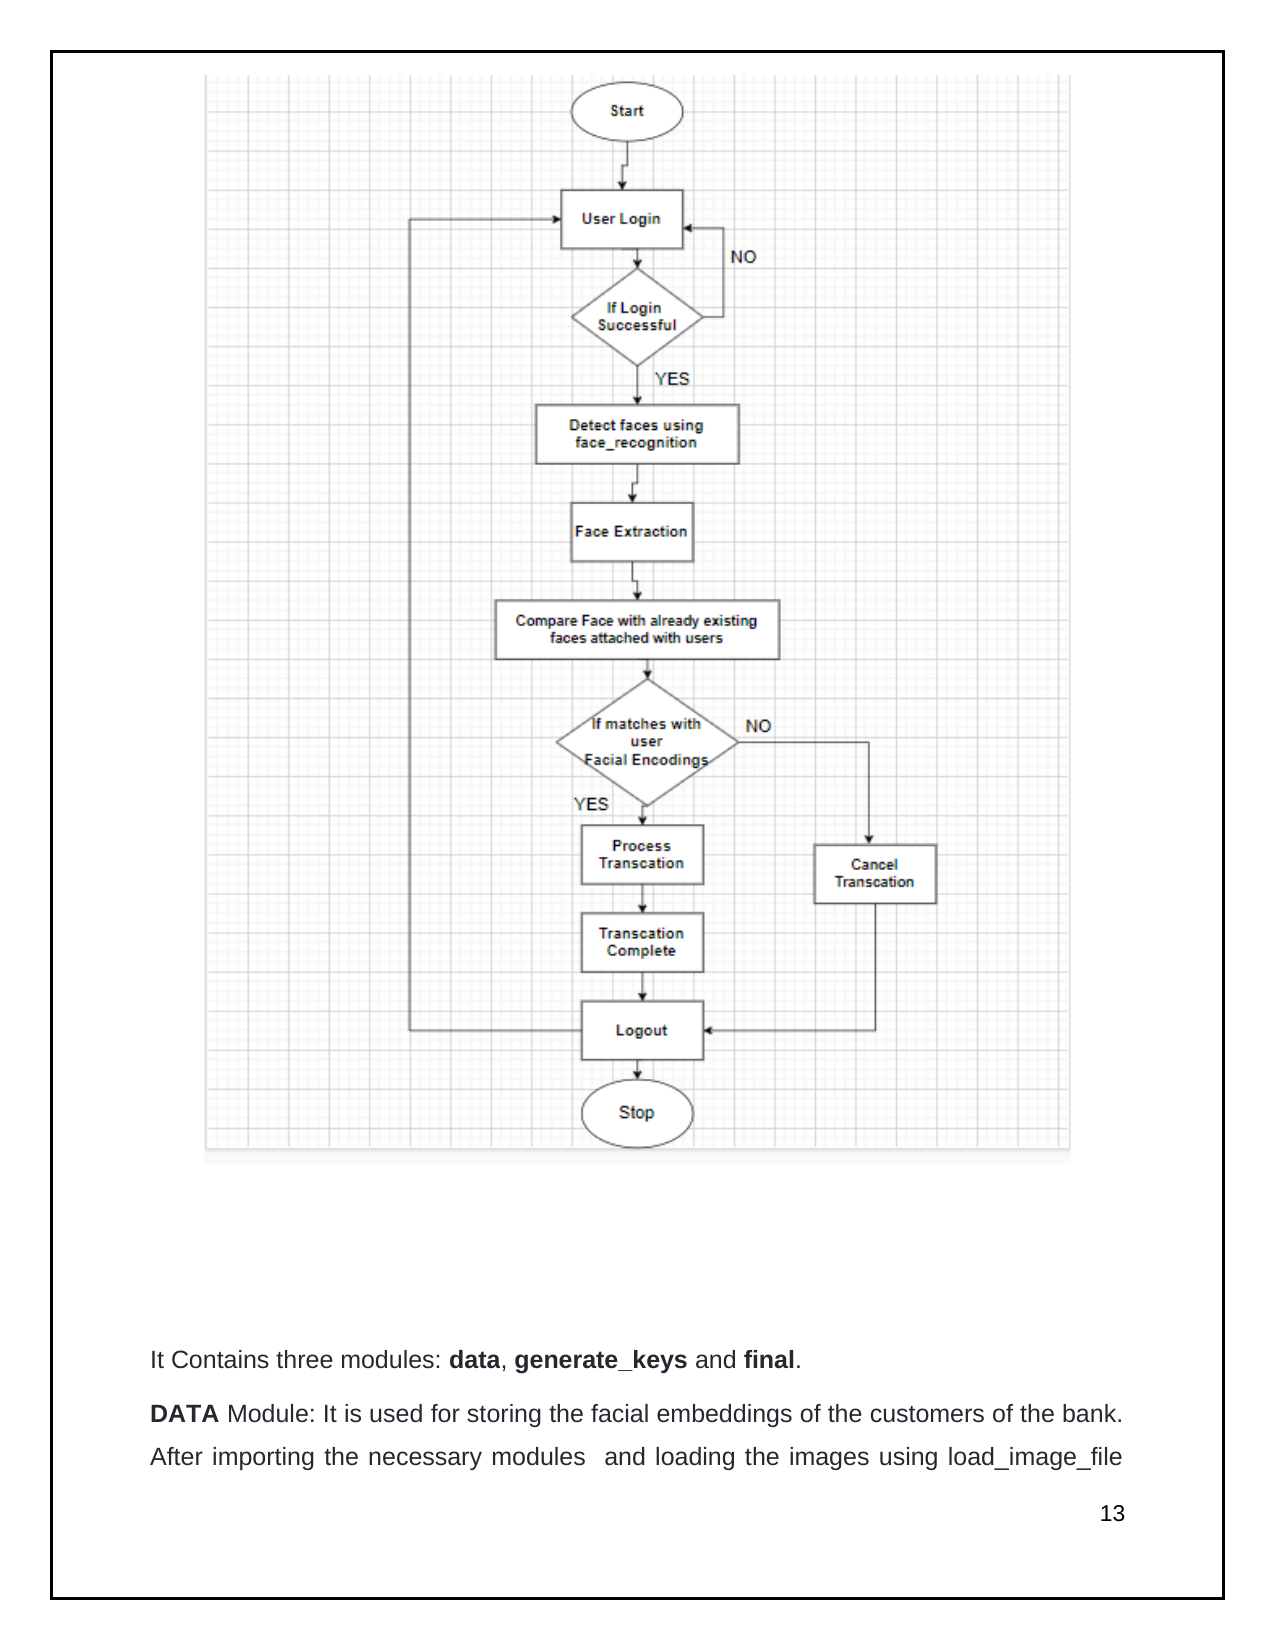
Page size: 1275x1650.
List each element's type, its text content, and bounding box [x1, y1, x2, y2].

text DATA Module: It is used for storing the facial embeddings of the customers of the bank. After importing the necessary modules and loading the images using load_image_file [150, 1399, 1125, 1471]
text It Contains three modules: data, generate_keys and final. [150, 1346, 1125, 1374]
